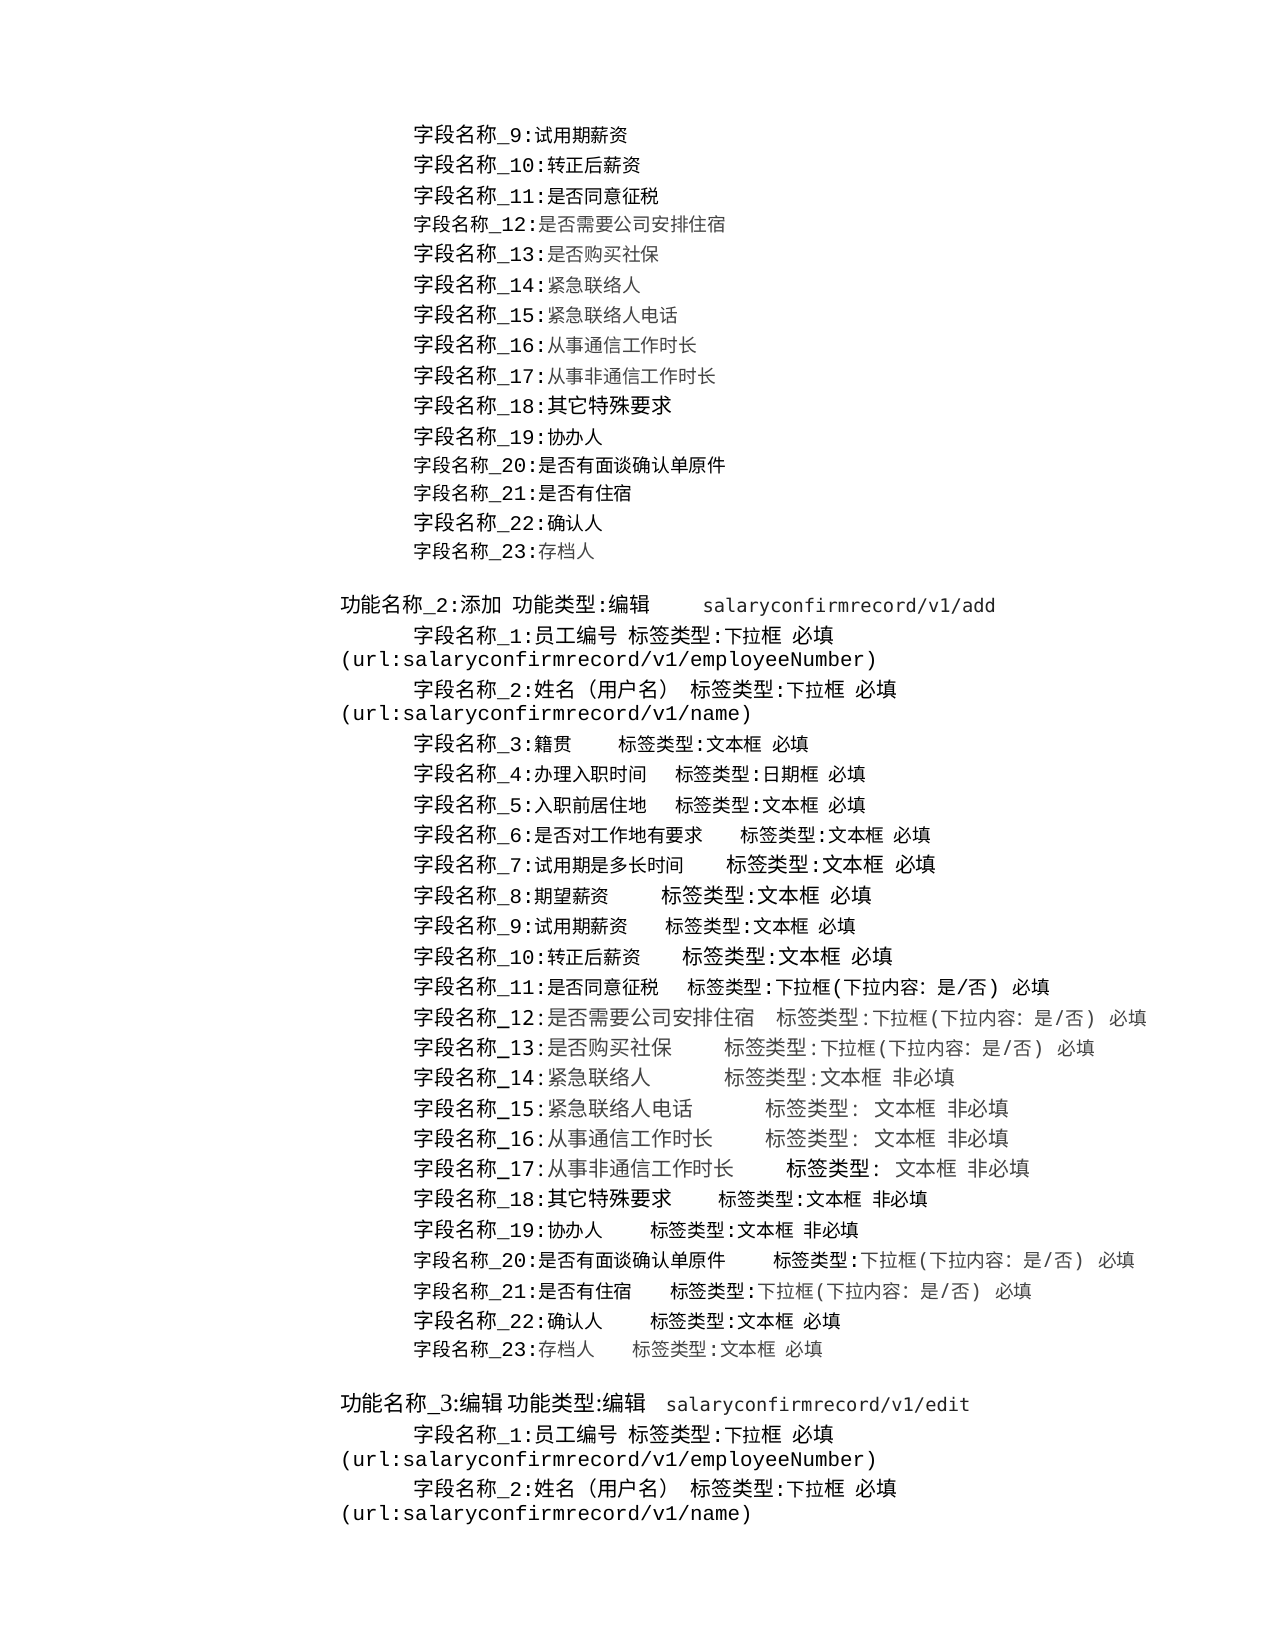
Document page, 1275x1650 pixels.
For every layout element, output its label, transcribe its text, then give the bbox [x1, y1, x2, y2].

text 字段名称_15:紧急联络人电话 [118, 298, 1157, 329]
text 字段名称_11:是否同意征税 标签类型:下拉框(下拉内容：是/否) 必填 [118, 970, 1157, 1001]
text 字段名称_19:协办人 [118, 420, 1157, 450]
text (url:salaryconfirmrecord/v1/employeeNumber) [118, 649, 1157, 673]
text 字段名称_10:转正后薪资 标签类型:文本框 必填 [118, 940, 1157, 970]
text 字段名称_11:是否同意征税 [118, 179, 1157, 209]
text 字段名称_2:姓名（用户名） 标签类型:下拉框 必填 [118, 673, 1157, 703]
text 字段名称_4:办理入职时间 标签类型:日期框 必填 [118, 757, 1157, 788]
text 字段名称_6:是否对工作地有要求 标签类型:文本框 必填 [118, 818, 1157, 849]
text 字段名称_8:期望薪资 标签类型:文本框 必填 [118, 879, 1157, 909]
text 字段名称_10:转正后薪资 [118, 148, 1157, 179]
text 字段名称_9:试用期薪资 [118, 118, 1157, 148]
text 字段名称_23:存档人 [118, 537, 1157, 565]
text 功能名称_2:添加 功能类型:编辑 salaryconfirmrecord/v1/add [118, 588, 1157, 619]
text 字段名称_22:确认人 [118, 506, 1157, 537]
text 字段名称_1:员工编号 标签类型:下拉框 必填 [118, 1418, 1157, 1448]
text 字段名称_1:员工编号 标签类型:下拉框 必填 [118, 619, 1157, 649]
text 字段名称_20:是否有面谈确认单原件 标签类型:下拉框(下拉内容：是/否) 必填 [118, 1243, 1157, 1274]
text 字段名称_9:试用期薪资 标签类型:文本框 必填 [118, 909, 1157, 940]
text 字段名称_14:紧急联络人 [118, 268, 1157, 298]
text 字段名称_16:从事通信工作时长 标签类型: 文本框 非必填 [118, 1122, 1157, 1152]
text 字段名称_21:是否有住宿 [118, 478, 1157, 506]
text 字段名称_17:从事非通信工作时长 [118, 359, 1157, 389]
text 功能名称_3:编辑 功能类型:编辑 salaryconfirmrecord/v1/edit [118, 1386, 1157, 1418]
text (url:salaryconfirmrecord/v1/name) [118, 703, 1157, 727]
text 字段名称_7:试用期是多长时间 标签类型:文本框 必填 [118, 849, 1157, 879]
text 字段名称_22:确认人 标签类型:文本框 必填 [118, 1304, 1157, 1335]
text 字段名称_15:紧急联络人电话 标签类型: 文本框 非必填 [118, 1092, 1157, 1122]
text 字段名称_13:是否购买社保 标签类型:下拉框(下拉内容：是/否) 必填 [118, 1031, 1157, 1061]
text 字段名称_19:协办人 标签类型:文本框 非必填 [118, 1213, 1157, 1243]
text 字段名称_20:是否有面谈确认单原件 [118, 450, 1157, 478]
text 字段名称_14:紧急联络人 标签类型:文本框 非必填 [118, 1061, 1157, 1092]
text 字段名称_23:存档人 标签类型:文本框 必填 [118, 1335, 1157, 1363]
text 字段名称_18:其它特殊要求 [118, 389, 1157, 420]
text 字段名称_16:从事通信工作时长 [118, 329, 1157, 359]
text 字段名称_13:是否购买社保 [118, 237, 1157, 268]
text 字段名称_21:是否有住宿 标签类型:下拉框(下拉内容：是/否) 必填 [118, 1274, 1157, 1304]
text 字段名称_18:其它特殊要求 标签类型:文本框 非必填 [118, 1183, 1157, 1213]
text 字段名称_12:是否需要公司安排住宿 标签类型:下拉框(下拉内容：是/否) 必填 [118, 1001, 1157, 1031]
text 字段名称_3:籍贯 标签类型:文本框 必填 [118, 727, 1157, 757]
text 字段名称_5:入职前居住地 标签类型:文本框 必填 [118, 788, 1157, 818]
text 字段名称_12:是否需要公司安排住宿 [118, 209, 1157, 237]
text 字段名称_17:从事非通信工作时长 标签类型: 文本框 非必填 [118, 1152, 1157, 1183]
text (url:salaryconfirmrecord/v1/name) [118, 1503, 1157, 1526]
text 字段名称_2:姓名（用户名） 标签类型:下拉框 必填 [118, 1472, 1157, 1503]
text (url:salaryconfirmrecord/v1/employeeNumber) [118, 1448, 1157, 1472]
